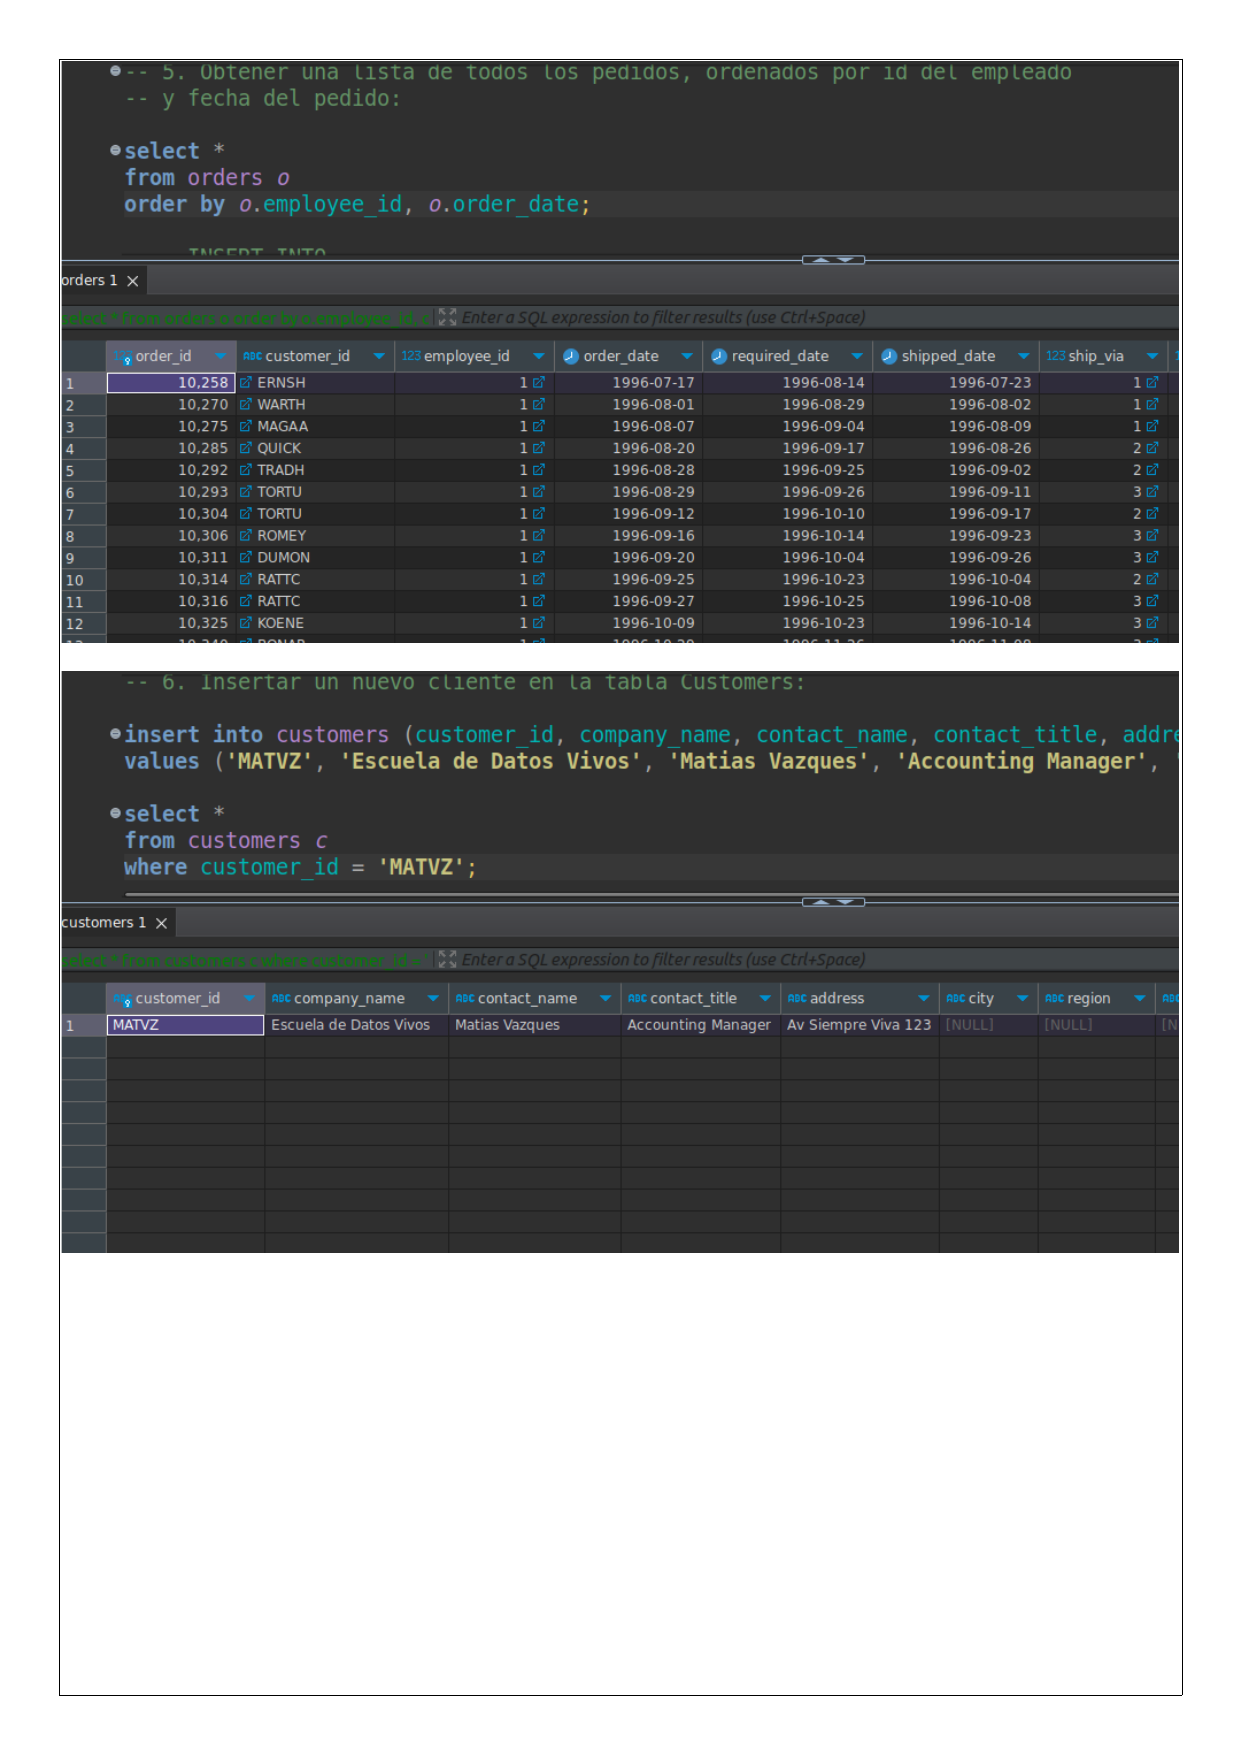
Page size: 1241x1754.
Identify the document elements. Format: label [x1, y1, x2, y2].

picture [61, 671, 1179, 1253]
picture [61, 61, 1179, 643]
